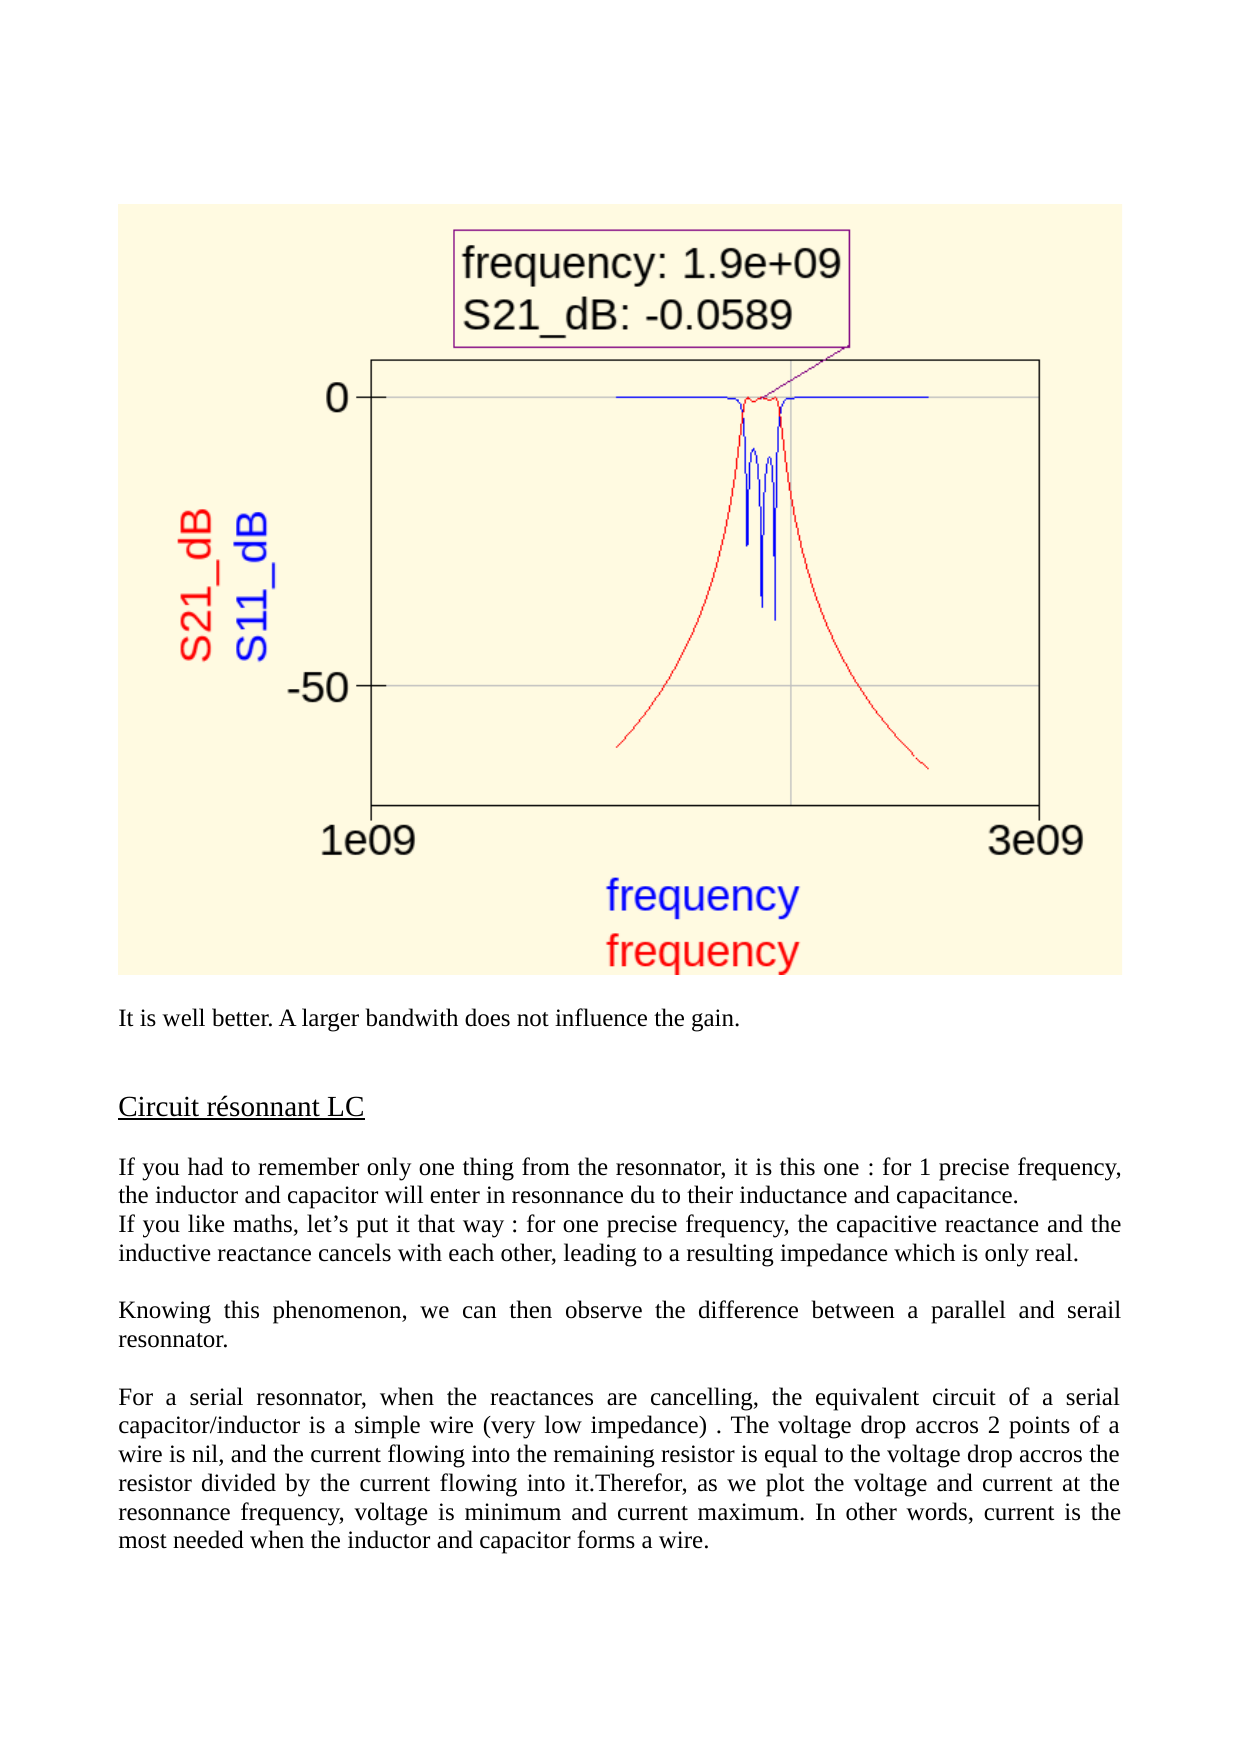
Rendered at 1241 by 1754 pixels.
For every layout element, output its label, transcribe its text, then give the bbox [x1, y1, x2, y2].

picture [118, 204, 1123, 975]
text Knowing this phenomenon, we can then observe the difference between a parallel and serail resonnator. [118, 1295, 1122, 1353]
text For a serial resonnator, when the reactances are cancelling, the equivalent circuit of a serial capacitor/inductor is a simple wire (very low impedance) . The voltage drop accros 2 points of a wire is nil, and the current flowing into the remaining resistor is equal to the voltage drop accros the resistor divided by the current flowing into it.Therefor, as we plot the voltage and current at the resonnance frequency, voltage is minimum and current maximum. In other words, current is the most needed when the inductor and capacitor forms a wire. [118, 1382, 1122, 1554]
text If you had to remember only one thing from the resonnator, it is this one : for 1 precise frequency, the inductor and capacitor will enter in resonnance du to their inductance and capacitance. [118, 1152, 1122, 1209]
text Circuit résonnant LC [118, 1089, 1122, 1123]
text It is well better. A larger bandwith does not influence the gain. [118, 1003, 1122, 1032]
text If you like maths, let’s put it that way : for one precise frequency, the capacitive reactance and the inductive reactance cancels with each other, leading to a resulting impedance which is only real. [118, 1209, 1122, 1267]
